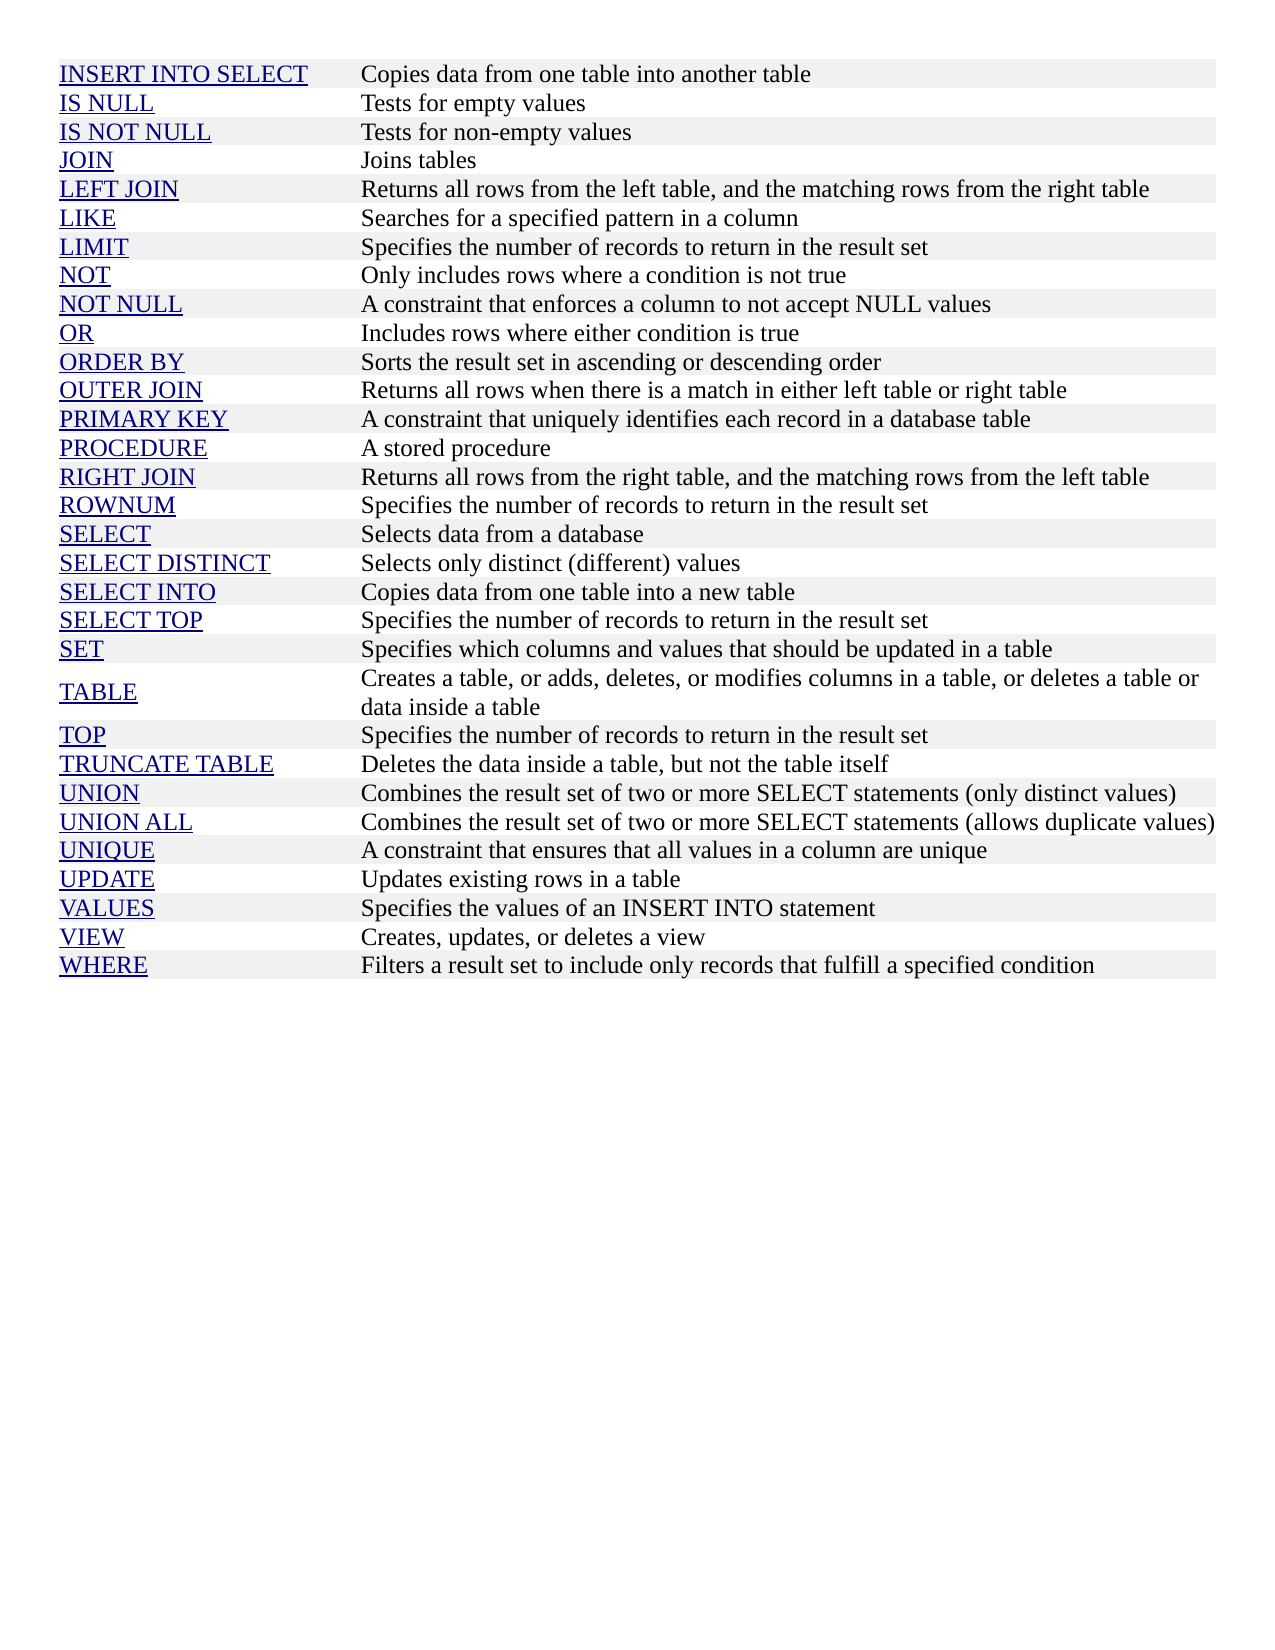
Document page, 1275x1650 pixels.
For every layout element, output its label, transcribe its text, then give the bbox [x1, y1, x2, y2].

table_cell Copies data from one table into a new table [361, 577, 1216, 605]
table_cell VALUES [59, 893, 361, 922]
table_cell LEFT JOIN [59, 174, 361, 203]
table_cell PROCEDURE [59, 433, 361, 462]
table_cell Joins tables [361, 145, 1216, 174]
table_cell Creates, updates, or deletes a view [361, 922, 1216, 950]
table_cell OR [59, 318, 361, 347]
table_cell Combines the result set of two or more SELECT statements (allows duplicate values) [361, 807, 1216, 835]
table_cell A stored procedure [361, 433, 1216, 462]
table_cell Copies data from one table into another table [361, 59, 1216, 88]
table_cell Specifies the number of records to return in the result set [361, 720, 1216, 749]
table_cell IS NOT NULL [59, 117, 361, 145]
table_cell Filters a result set to include only records that fulfill a specified condition [361, 950, 1216, 979]
table_cell ROWNUM [59, 490, 361, 519]
table_cell JOIN [59, 145, 361, 174]
table_cell Returns all rows from the left table, and the matching rows from the right table [361, 174, 1216, 203]
table_cell OUTER JOIN [59, 375, 361, 404]
table_cell RIGHT JOIN [59, 462, 361, 490]
table_cell SELECT DISTINCT [59, 548, 361, 577]
table_cell A constraint that enforces a column to not accept NULL values [361, 289, 1216, 318]
table_cell A constraint that ensures that all values in a column are unique [361, 835, 1216, 864]
table_cell UPDATE [59, 864, 361, 893]
table_cell TOP [59, 720, 361, 749]
table_cell IS NULL [59, 88, 361, 117]
table_cell UNIQUE [59, 835, 361, 864]
table_cell Specifies the number of records to return in the result set [361, 605, 1216, 634]
table_cell Specifies the number of records to return in the result set [361, 232, 1216, 260]
table_cell Only includes rows where a condition is not true [361, 260, 1216, 289]
table_cell ORDER BY [59, 347, 361, 375]
table_cell SET [59, 634, 361, 663]
table_cell TABLE [59, 663, 361, 720]
table_cell Searches for a specified pattern in a column [361, 203, 1216, 232]
table_cell Deletes the data inside a table, but not the table itself [361, 749, 1216, 778]
table_cell Selects only distinct (different) values [361, 548, 1216, 577]
table_cell LIKE [59, 203, 361, 232]
table_cell UNION ALL [59, 807, 361, 835]
table_cell SELECT INTO [59, 577, 361, 605]
table_cell Selects data from a database [361, 519, 1216, 548]
table_cell Specifies the values of an INSERT INTO statement [361, 893, 1216, 922]
table_cell A constraint that uniquely identifies each record in a database table [361, 404, 1216, 433]
table_cell INSERT INTO SELECT [59, 59, 361, 88]
table_cell Combines the result set of two or more SELECT statements (only distinct values) [361, 778, 1216, 807]
table_cell Specifies the number of records to return in the result set [361, 490, 1216, 519]
table_cell Sorts the result set in ascending or descending order [361, 347, 1216, 375]
table_cell SELECT TOP [59, 605, 361, 634]
table_cell Includes rows where either condition is true [361, 318, 1216, 347]
table_cell WHERE [59, 950, 361, 979]
table_cell Tests for non-empty values [361, 117, 1216, 145]
table_cell PRIMARY KEY [59, 404, 361, 433]
table_cell TRUNCATE TABLE [59, 749, 361, 778]
table_cell NOT NULL [59, 289, 361, 318]
table_cell LIMIT [59, 232, 361, 260]
table_cell Returns all rows from the right table, and the matching rows from the left table [361, 462, 1216, 490]
table_cell VIEW [59, 922, 361, 950]
table_cell NOT [59, 260, 361, 289]
table_cell Tests for empty values [361, 88, 1216, 117]
table_cell Specifies which columns and values that should be updated in a table [361, 634, 1216, 663]
table_cell Creates a table, or adds, deletes, or modifies columns in a table, or deletes a table or data inside a table [361, 663, 1216, 720]
table_cell Updates existing rows in a table [361, 864, 1216, 893]
table_cell UNION [59, 778, 361, 807]
table_cell Returns all rows when there is a match in either left table or right table [361, 375, 1216, 404]
table_cell SELECT [59, 519, 361, 548]
